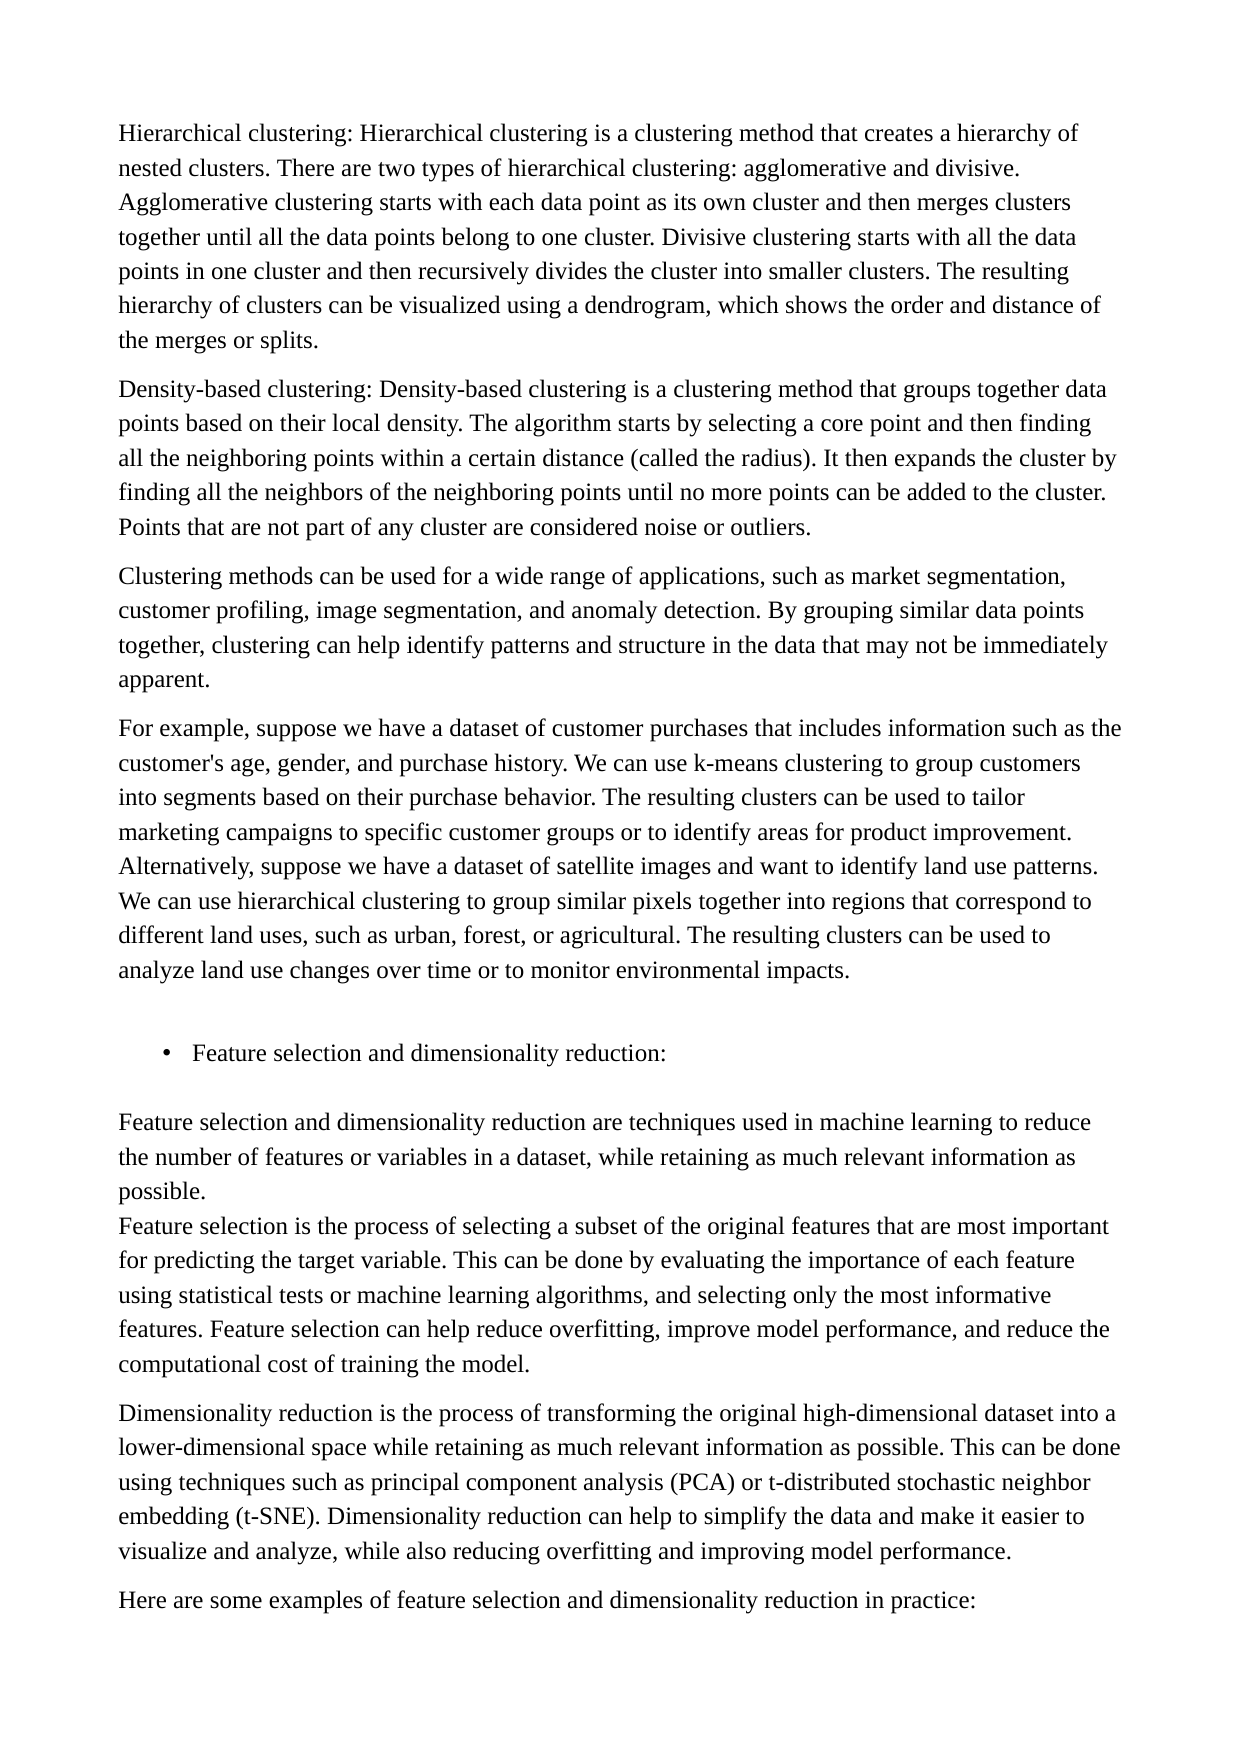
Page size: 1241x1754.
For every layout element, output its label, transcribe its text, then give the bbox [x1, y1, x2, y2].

text Dimensionality reduction is the process of transforming the original high-dimensional dataset into a lower-dimensional space while retaining as much relevant information as possible. This can be done using techniques such as principal component analysis (PCA) or t-distributed stochastic neighbor embedding (t-SNE). Dimensionality reduction can help to simplify the data and make it easier to visualize and analyze, while also reducing overfitting and improving model performance. [118, 1398, 1122, 1564]
text Density-based clustering: Density-based clustering is a clustering method that groups together data points based on their local density. The algorithm starts by selecting a core point and then finding all the neighboring points within a certain distance (called the radius). It then expands the cluster by finding all the neighbors of the neighboring points until no more points can be added to the cluster. Points that are not part of any cluster are considered noise or outliers. [118, 374, 1122, 541]
text Here are some examples of feature selection and dimensionality reduction in practice: [118, 1585, 1122, 1613]
text Clustering methods can be used for a wide range of applications, such as market segmentation, customer profiling, image segmentation, and anomaly detection. By grouping similar data points together, clustering can help identify patterns and structure in the data that may not be immediately apparent. [118, 561, 1122, 693]
text Hierarchical clustering: Hierarchical clustering is a clustering method that creates a hierarchy of nested clusters. There are two types of hierarchical clustering: agglomerative and divisive. Agglomerative clustering starts with each data point as its own cluster and then merges clusters together until all the data points belong to one cluster. Divisive clustering starts with all the data points in one cluster and then recursively divides the cluster into smaller clusters. The resulting hierarchy of clusters can be visualized using a dendrogram, which shows the order and distance of the merges or splits. [118, 118, 1122, 354]
text For example, suppose we have a dataset of customer purchases that includes information such as the customer's age, gender, and purchase history. We can use k-means clustering to group customers into segments based on their purchase behavior. The resulting clusters can be used to tailor marketing campaigns to specific customer groups or to identify areas for product improvement. Alternatively, suppose we have a dataset of satellite images and want to identify land use patterns. We can use hierarchical clustering to group similar pixels together into regions that correspond to different land uses, such as urban, forest, or agricultural. The resulting clusters can be used to analyze land use changes over time or to monitor environmental impacts. [118, 713, 1122, 984]
text Feature selection is the process of selecting a subset of the original features that are most important for predicting the target variable. This can be done by evaluating the importance of each feature using statistical tests or machine learning algorithms, and selecting only the most informative features. Feature selection can help reduce overfitting, improve model performance, and reduce the computational cost of training the model. [118, 1211, 1122, 1377]
text Feature selection and dimensionality reduction are techniques used in machine learning to reduce the number of features or variables in a dataset, while retaining as much relevant information as possible. [118, 1107, 1122, 1205]
list Feature selection and dimensionality reduction: [162, 1038, 1122, 1067]
